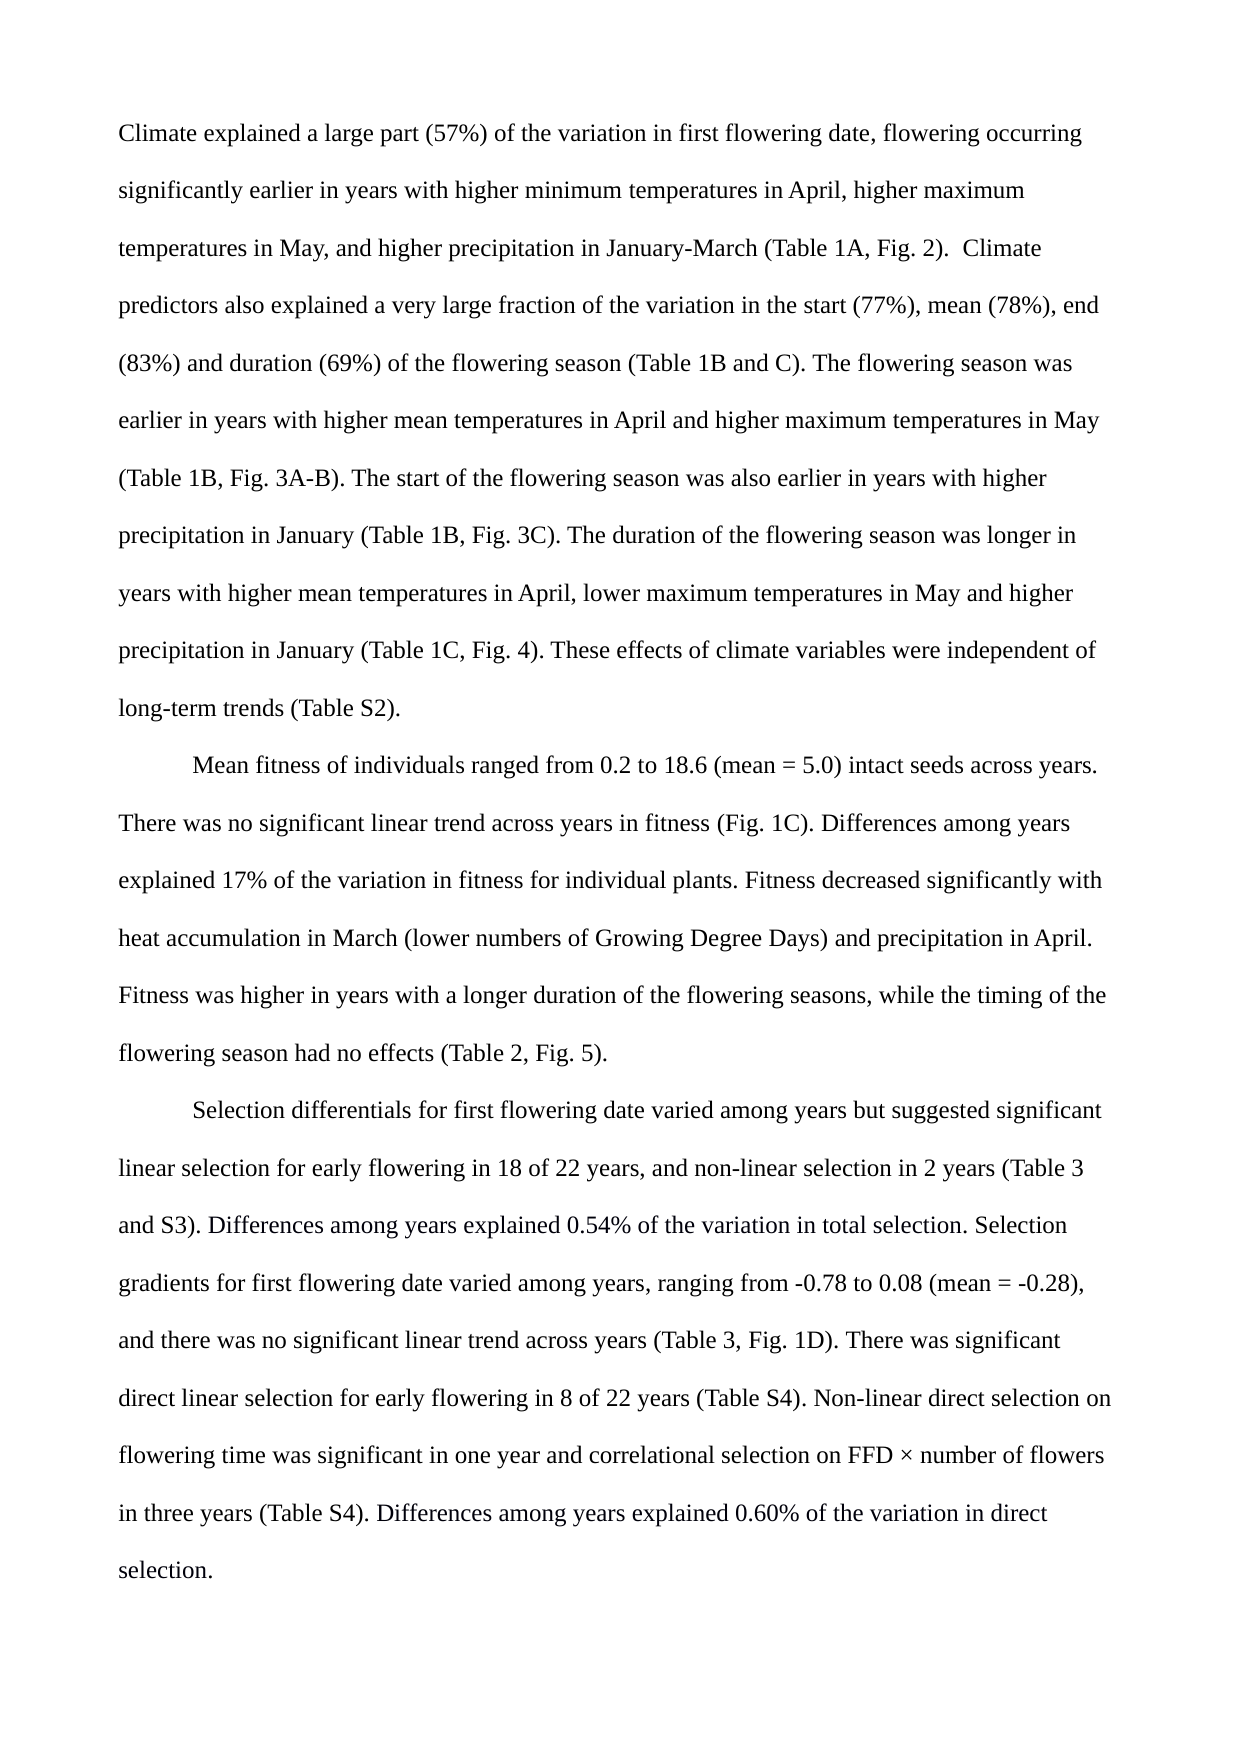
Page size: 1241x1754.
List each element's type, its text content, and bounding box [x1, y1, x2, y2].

text Selection differentials for first flowering date varied among years but suggested significant linear selection for early flowering in 18 of 22 years, and non-linear selection in 2 years (Table 3 and S3). Differences among years explained 0.54% of the variation in total selection. Selection gradients for first flowering date varied among years, ranging from -0.78 to 0.08 (mean = -0.28), and there was no significant linear trend across years (Table 3, Fig. 1D). There was significant direct linear selection for early flowering in 8 of 22 years (Table S4). Non-linear direct selection on flowering time was significant in one year and correlational selection on FFD × number of flowers in three years (Table S4). Differences among years explained 0.60% of the variation in direct selection. [118, 1096, 1122, 1584]
text Climate explained a large part (57%) of the variation in first flowering date, flowering occurring significantly earlier in years with higher minimum temperatures in April, higher maximum temperatures in May, and higher precipitation in January-March (Table 1A, Fig. 2). Climate predictors also explained a very large fraction of the variation in the start (77%), mean (78%), end (83%) and duration (69%) of the flowering season (Table 1B and C). The flowering season was earlier in years with higher mean temperatures in April and higher maximum temperatures in May (Table 1B, Fig. 3A-B). The start of the flowering season was also earlier in years with higher precipitation in January (Table 1B, Fig. 3C). The duration of the flowering season was longer in years with higher mean temperatures in April, lower maximum temperatures in May and higher precipitation in January (Table 1C, Fig. 4). These effects of climate variables were independent of long-term trends (Table S2). [118, 118, 1122, 722]
text Mean fitness of individuals ranged from 0.2 to 18.6 (mean = 5.0) intact seeds across years. There was no significant linear trend across years in fitness (Fig. 1C). Differences among years explained 17% of the variation in fitness for individual plants. Fitness decreased significantly with heat accumulation in March (lower numbers of Growing Degree Days) and precipitation in April. Fitness was higher in years with a longer duration of the flowering seasons, while the timing of the flowering season had no effects (Table 2, Fig. 5). [118, 751, 1122, 1067]
